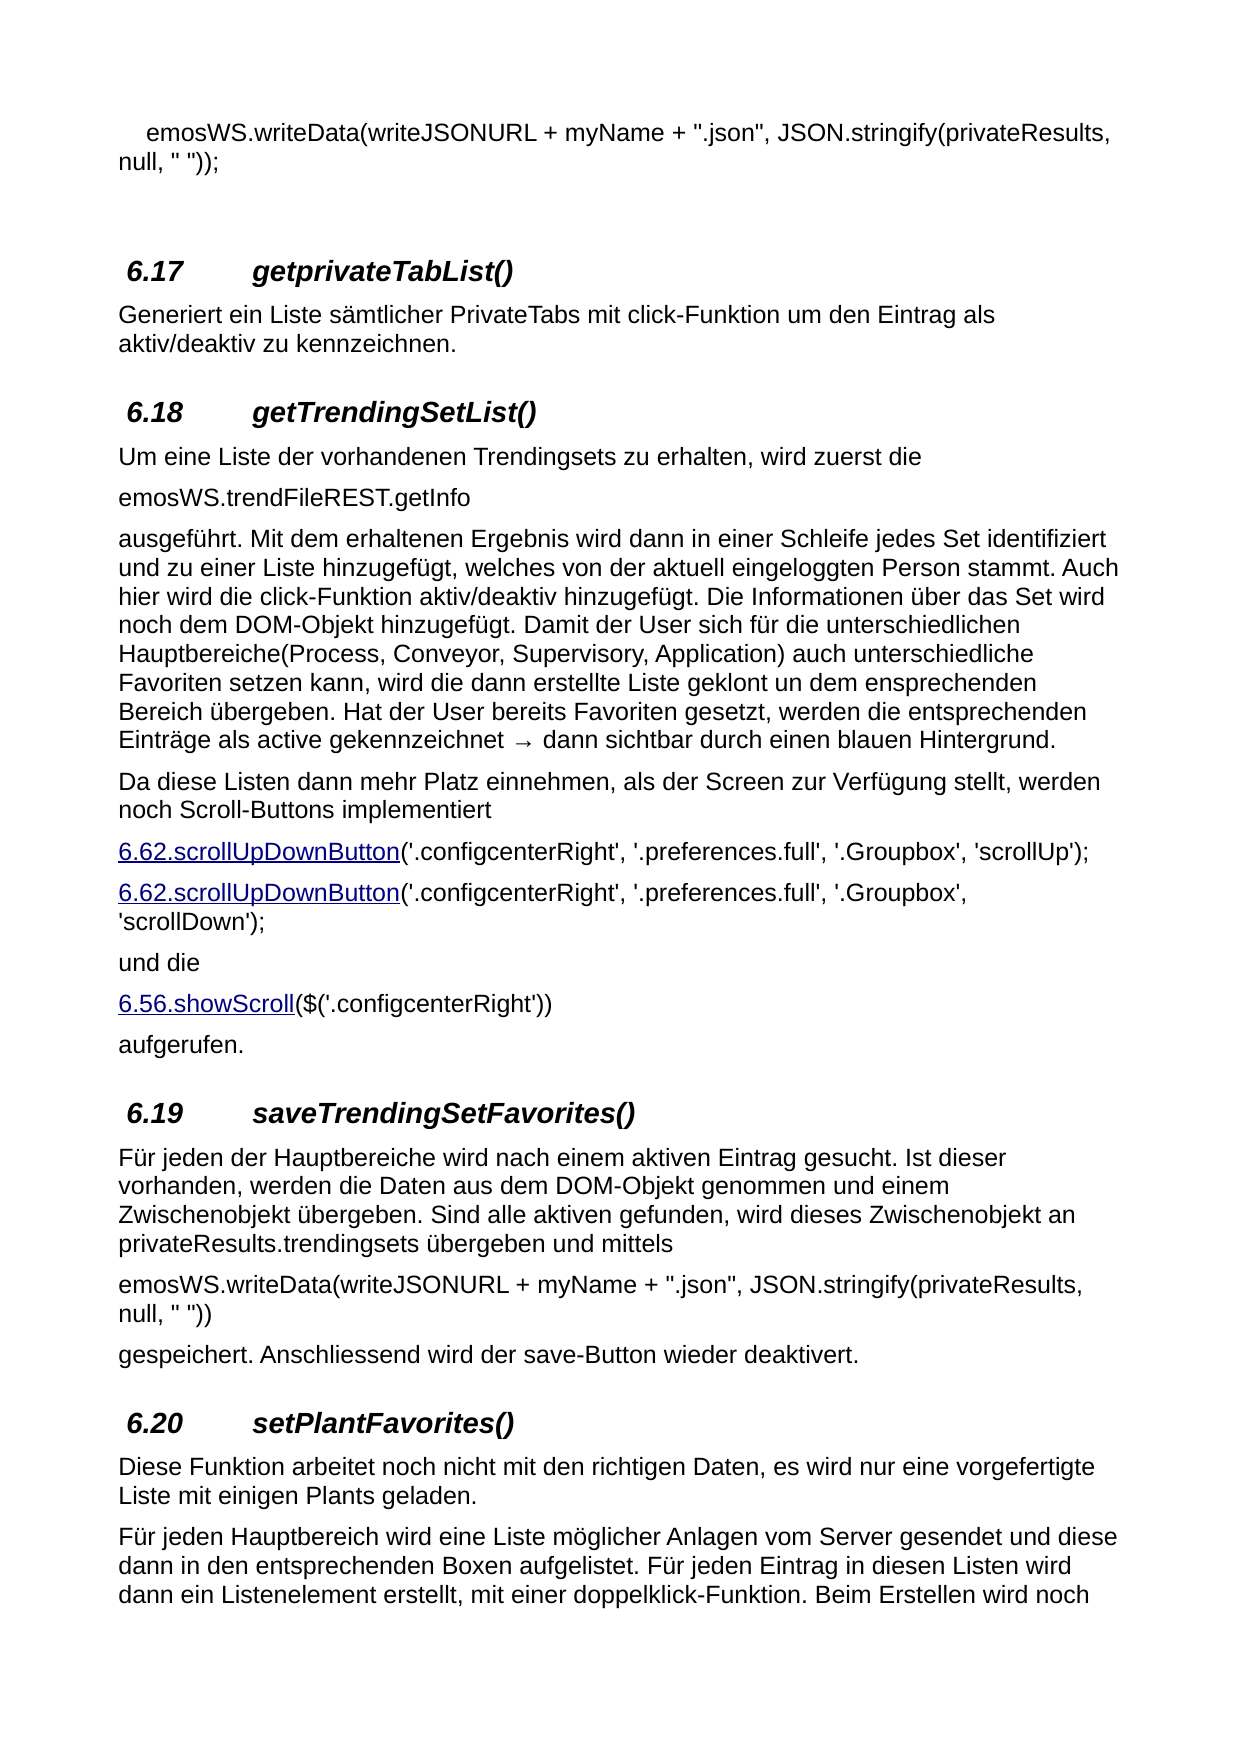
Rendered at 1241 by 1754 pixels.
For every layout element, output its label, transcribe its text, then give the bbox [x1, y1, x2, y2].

text Für jeden Hauptbereich wird eine Liste möglicher Anlagen vom Server gesendet und diese dann in den entsprechenden Boxen aufgelistet. Für jeden Eintrag in diesen Listen wird dann ein Listenelement erstellt, mit einer doppelklick-Funktion. Beim Erstellen wird noch [118, 1522, 1122, 1608]
text aufgerufen. [118, 1030, 1122, 1059]
text Diese Funktion arbeitet noch nicht mit den richtigen Daten, es wird nur eine vorgefertigte Liste mit einigen Plants geladen. [118, 1452, 1122, 1510]
text Generiert ein Liste sämtlicher PrivateTabs mit click-Funktion um den Eintrag als aktiv/deaktiv zu kennzeichnen. [118, 300, 1122, 358]
subtitle getTrendingSetList() [118, 395, 1122, 429]
text gespeichert. Anschliessend wird der save-Button wieder deaktivert. [118, 1340, 1122, 1369]
subtitle getprivateTabList() [118, 254, 1122, 288]
text Für jeden der Hauptbereiche wird nach einem aktiven Eintrag gesucht. Ist dieser vorhanden, werden die Daten aus dem DOM-Objekt genommen und einem Zwischenobjekt übergeben. Sind alle aktiven gefunden, wird dieses Zwischenobjekt an privateResults.trendingsets übergeben und mittels [118, 1142, 1122, 1257]
subtitle setPlantFavorites() [118, 1406, 1122, 1440]
text emosWS.writeData(writeJSONURL + myName + ".json", JSON.stringify(privateResults, null, " ")); [118, 118, 1122, 176]
text Da diese Listen dann mehr Platz einnehmen, als der Screen zur Verfügung stellt, werden noch Scroll-Buttons implementiert [118, 766, 1122, 824]
text 6.62.scrollUpDownButton('.configcenterRight', '.preferences.full', '.Groupbox', 'scrollUp'); [118, 836, 1122, 865]
subtitle saveTrendingSetFavorites() [118, 1096, 1122, 1130]
text und die [118, 948, 1122, 976]
text 6.62.scrollUpDownButton('.configcenterRight', '.preferences.full', '.Groupbox', 'scrollDown'); [118, 878, 1122, 935]
text emosWS.trendFileREST.getInfo [118, 483, 1122, 511]
text Um eine Liste der vorhandenen Trendingsets zu erhalten, wird zuerst die [118, 441, 1122, 470]
text 6.56.showScroll($('.configcenterRight')) [118, 989, 1122, 1018]
text emosWS.writeData(writeJSONURL + myName + ".json", JSON.stringify(privateResults, null, " ")) [118, 1270, 1122, 1327]
text ausgeführt. Mit dem erhaltenen Ergebnis wird dann in einer Schleife jedes Set identifiziert und zu einer Liste hinzugefügt, welches von der aktuell eingeloggten Person stammt. Auch hier wird die click-Funktion aktiv/deaktiv hinzugefügt. Die Informationen über das Set wird noch dem DOM-Objekt hinzugefügt. Damit der User sich für die unterschiedlichen Hauptbereiche(Process, Conveyor, Supervisory, Application) auch unterschiedliche Favoriten setzen kann, wird die dann erstellte Liste geklont un dem ensprechenden Bereich übergeben. Hat der User bereits Favoriten gesetzt, werden die entsprechenden Einträge als active gekennzeichnet → dann sichtbar durch einen blauen Hintergrund. [118, 524, 1122, 754]
